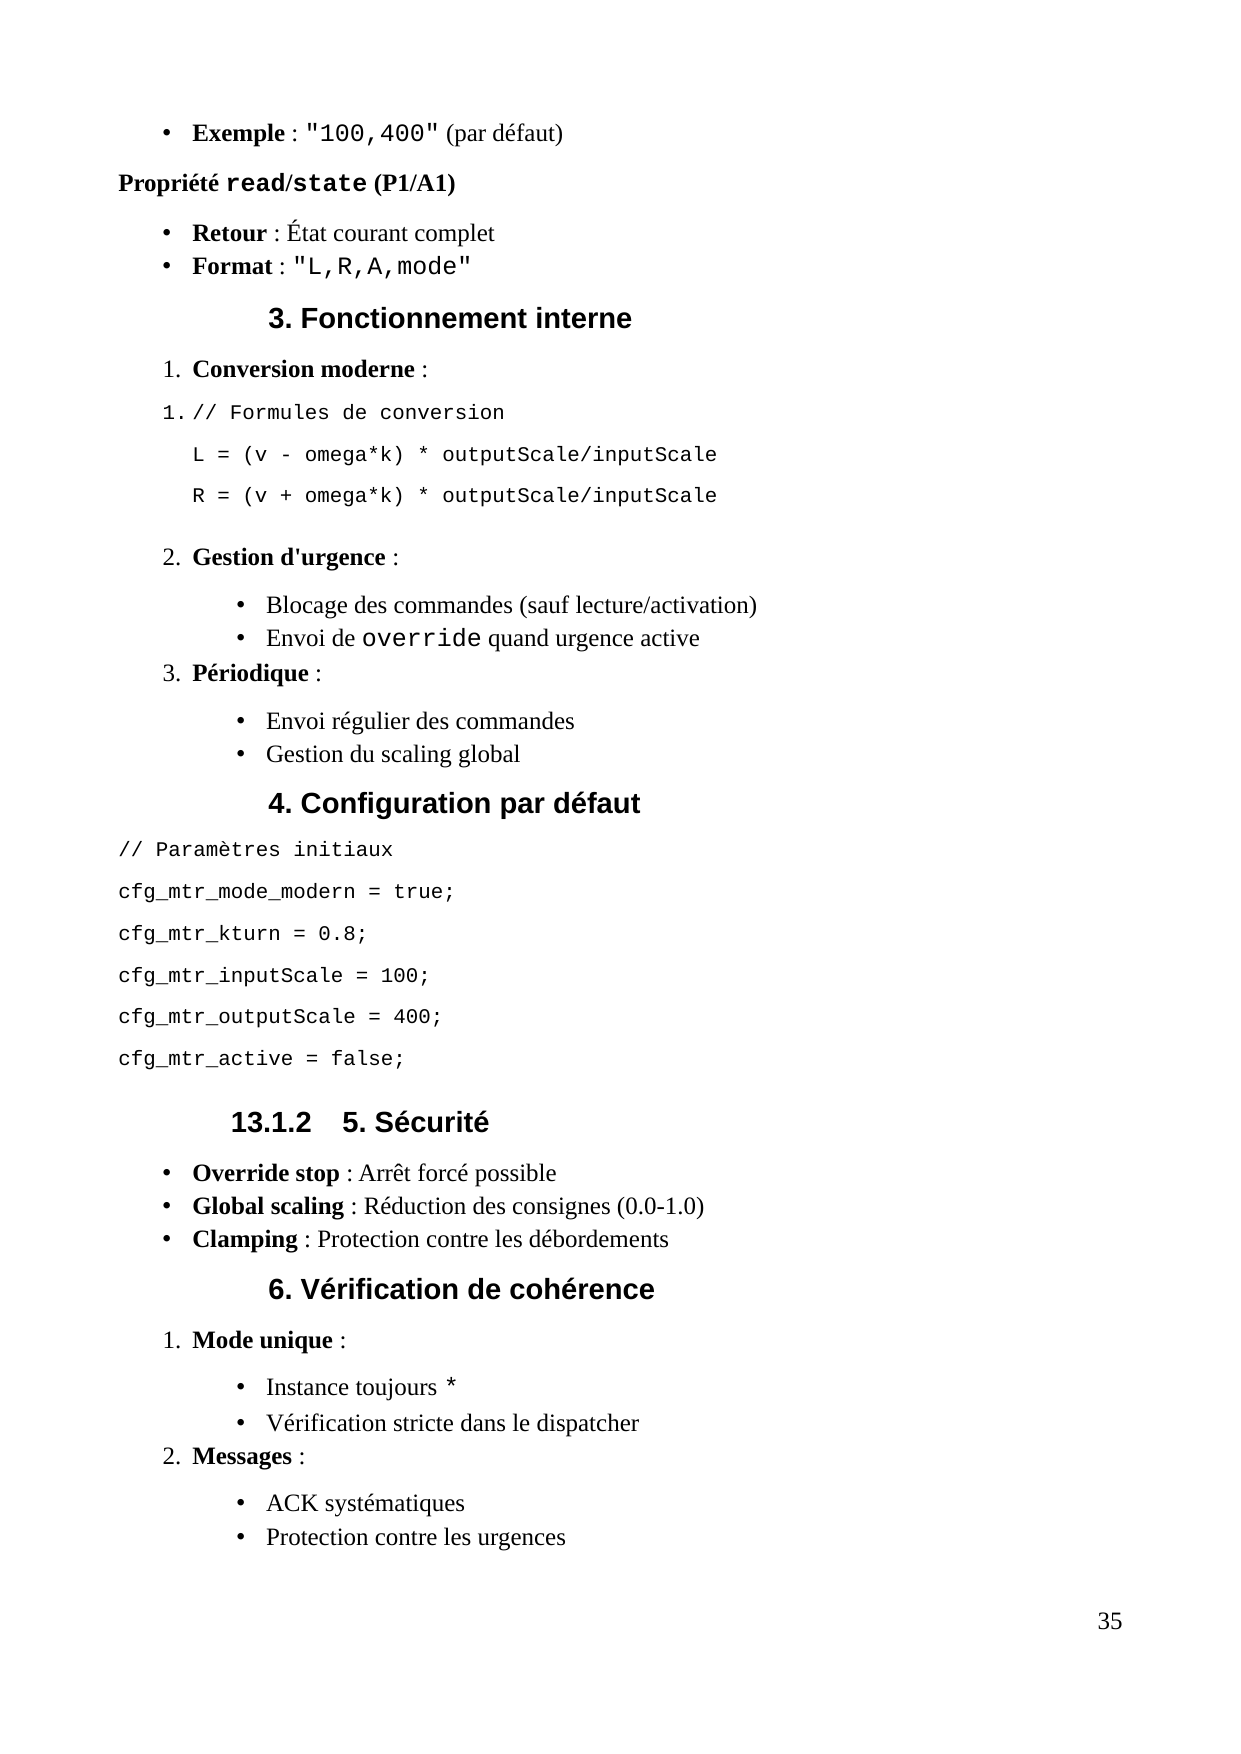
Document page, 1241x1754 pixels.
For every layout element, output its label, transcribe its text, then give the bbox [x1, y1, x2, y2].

list R = (v + omega*k) * outputScale/inputScale [162, 485, 1122, 509]
subtitle 4. Configuration par défaut [231, 786, 1122, 820]
text cfg_mtr_inputScale = 100; [118, 965, 1122, 988]
subtitle 5. Sécurité [231, 1105, 1122, 1138]
subtitle 3. Fonctionnement interne [231, 301, 1122, 335]
list Conversion moderne : [162, 354, 1122, 383]
list Instance toujours * [236, 1372, 1122, 1403]
list ACK systématiques [236, 1488, 1122, 1517]
list Vérification stricte dans le dispatcher [236, 1408, 1122, 1437]
list Clamping : Protection contre les débordements [162, 1224, 1122, 1253]
list Protection contre les urgences [236, 1522, 1122, 1550]
text cfg_mtr_outputScale = 400; [118, 1007, 1122, 1030]
list Périodique : [162, 658, 1122, 687]
list Retour : État courant complet [162, 218, 1122, 247]
text cfg_mtr_kturn = 0.8; [118, 923, 1122, 947]
list // Formules de conversion [162, 402, 1122, 426]
list Format : "L,R,A,mode" [162, 251, 1122, 282]
list L = (v - omega*k) * outputScale/inputScale [162, 444, 1122, 467]
subtitle 6. Vérification de cohérence [231, 1272, 1122, 1305]
list Gestion d'urgence : [162, 542, 1122, 571]
list Mode unique : [162, 1325, 1122, 1354]
list Global scaling : Réduction des consignes (0.0-1.0) [162, 1191, 1122, 1220]
list Blocage des commandes (sauf lecture/activation) [236, 590, 1122, 618]
list Gestion du scaling global [236, 739, 1122, 767]
list Exemple : "100,400" (par défaut) [162, 118, 1122, 149]
list Messages : [162, 1441, 1122, 1470]
subtitle Propriété read/state (P1/A1) [118, 168, 1122, 199]
list Envoi de override quand urgence active [236, 623, 1122, 653]
text cfg_mtr_mode_modern = true; [118, 881, 1122, 905]
list Envoi régulier des commandes [236, 706, 1122, 734]
text cfg_mtr_active = false; [118, 1048, 1122, 1072]
text // Paramètres initiaux [118, 839, 1122, 863]
list Override stop : Arrêt forcé possible [162, 1158, 1122, 1187]
